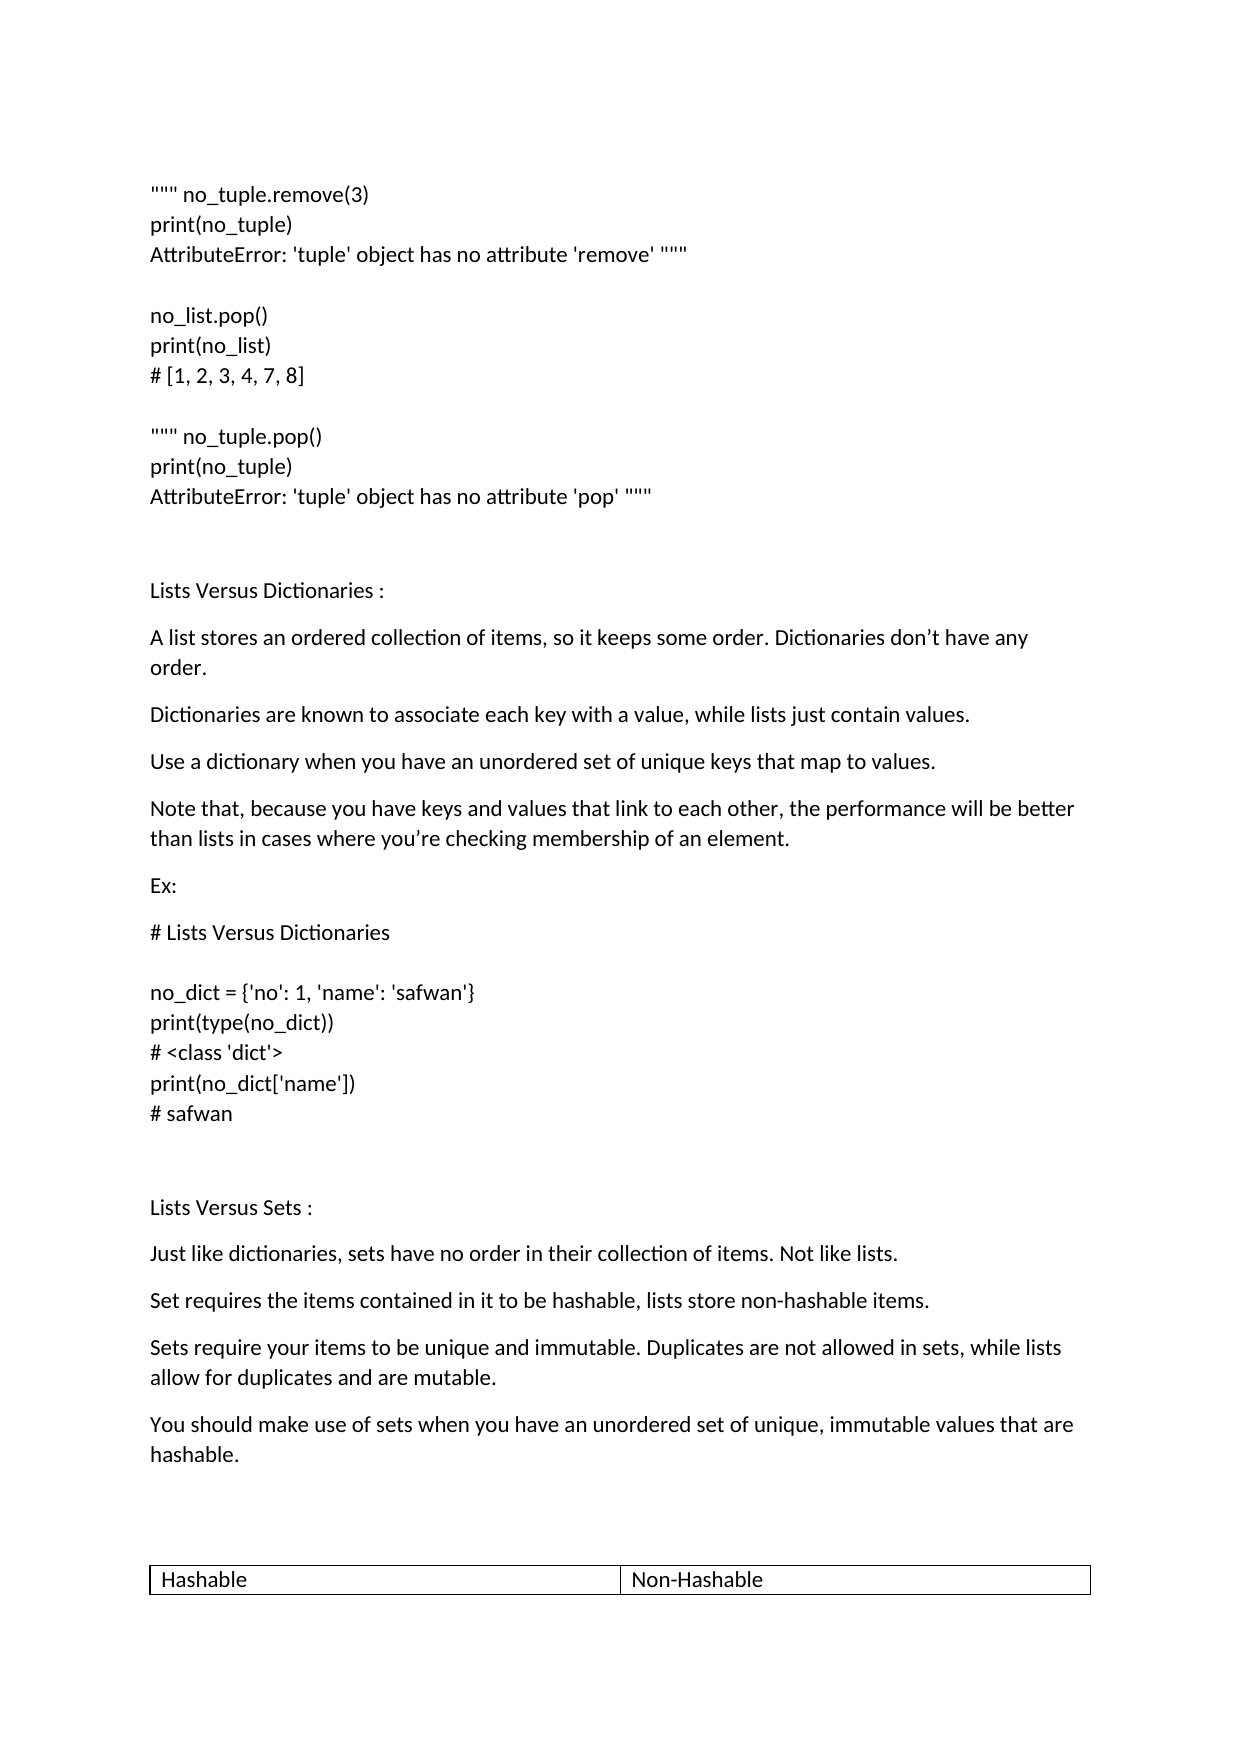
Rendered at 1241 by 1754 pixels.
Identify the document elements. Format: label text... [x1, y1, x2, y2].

text Use a dictionary when you have an unordered set of unique keys that map to values. [150, 747, 1090, 775]
text Dictionaries are known to associate each key with a value, while lists just contain values. [150, 700, 1090, 728]
text Just like dictionaries, sets have no order in their collection of items. Not like lists. [150, 1239, 1090, 1268]
text Ex: [150, 871, 1090, 899]
table_header Hashable [151, 1566, 620, 1594]
text """ no_tuple.remove(3) print(no_tuple) AttributeError: 'tuple' object has no attribute 'remove' """ no_list.pop() print(no_list) # [1, 2, 3, 4, 7, 8] """ no_tuple.pop() print(no_tuple) AttributeError: 'tuple' object has no attribute 'pop' """ [150, 150, 1090, 510]
text Set requires the items contained in it to be hashable, lists store non-hashable items. [150, 1286, 1090, 1314]
text Note that, because you have keys and values that link to each other, the performance will be better than lists in cases where you’re checking membership of an element. [150, 794, 1090, 852]
text Sets require your items to be unique and immutable. Duplicates are not allowed in sets, while lists allow for duplicates and are mutable. [150, 1333, 1090, 1392]
text Lists Versus Sets : [150, 1193, 1090, 1221]
text You should make use of sets when you have an unordered set of unique, immutable values that are hashable. [150, 1410, 1090, 1469]
table_header Non-Hashable [621, 1566, 1090, 1594]
text A list stores an ordered collection of items, so it keeps some order. Dictionaries don’t have any order. [150, 623, 1090, 681]
text # Lists Versus Dictionaries no_dict = {'no': 1, 'name': 'safwan'} print(type(no_dict)) # <class 'dict'> print(no_dict['name']) # safwan [150, 918, 1090, 1127]
text Lists Versus Dictionaries : [150, 576, 1090, 604]
